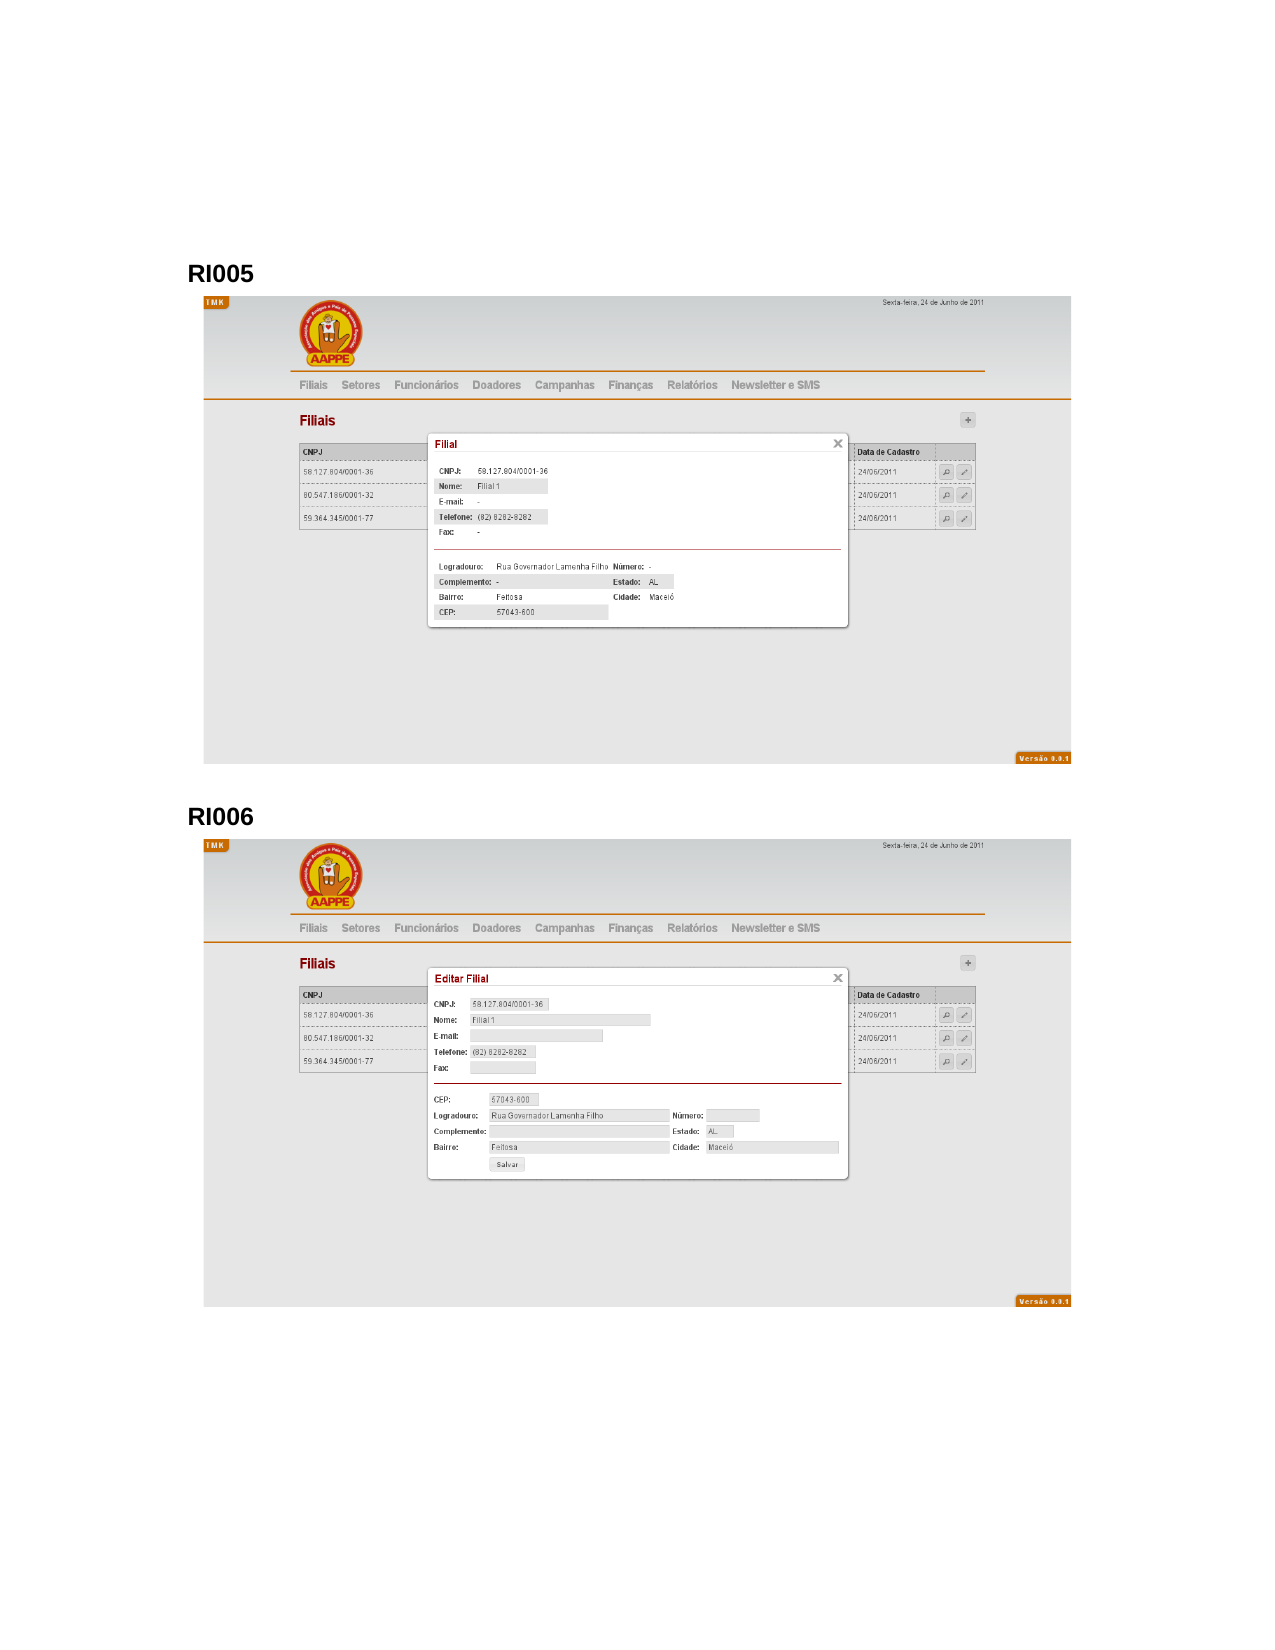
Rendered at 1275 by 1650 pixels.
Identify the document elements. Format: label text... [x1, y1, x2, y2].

text RI006 [187, 802, 1088, 830]
text RI005 [187, 259, 1088, 288]
picture [203, 296, 1072, 764]
picture [203, 839, 1072, 1307]
